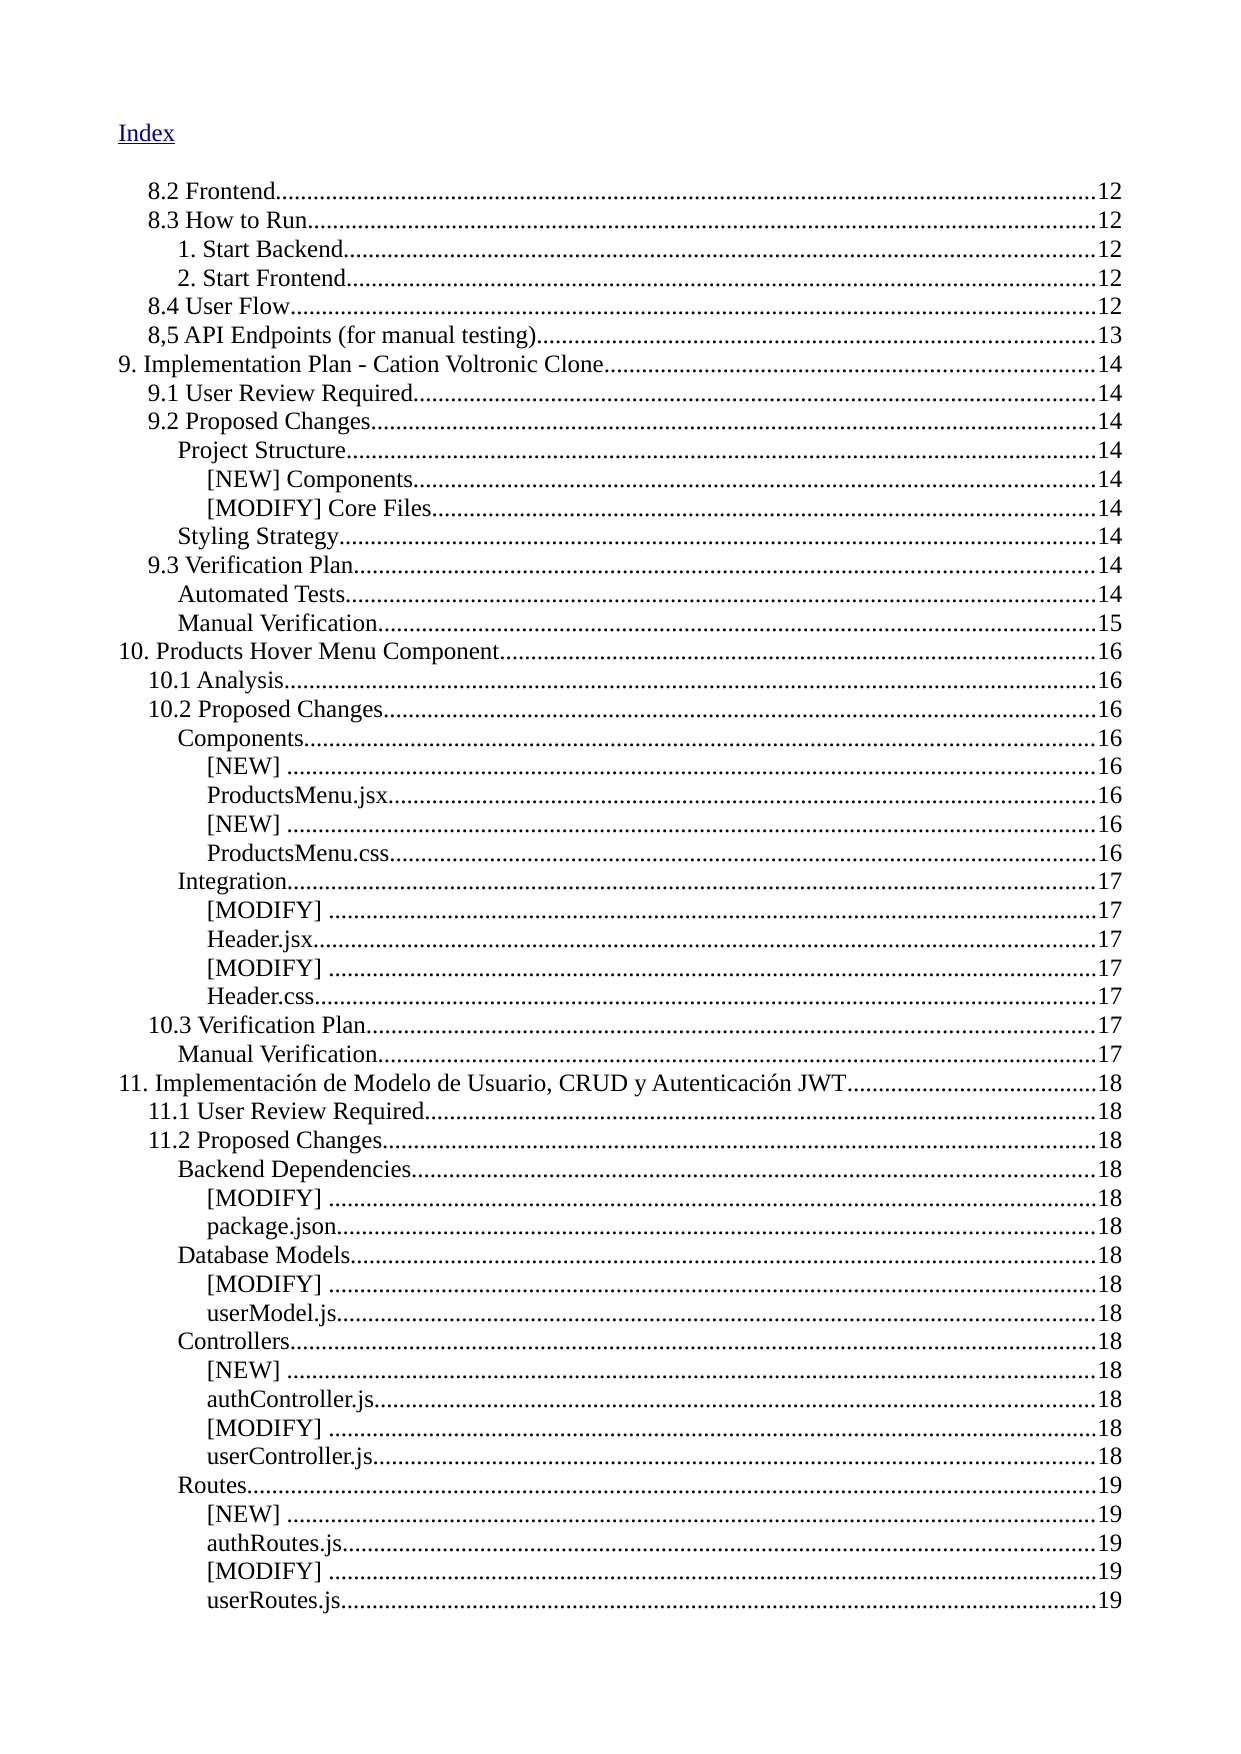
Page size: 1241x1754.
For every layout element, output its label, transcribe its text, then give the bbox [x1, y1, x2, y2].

text package.json 18 [207, 1211, 1122, 1240]
text Manual Verification 17 [177, 1039, 1122, 1068]
text 8.4 User Flow 12 [148, 291, 1122, 320]
text [NEW] 16 [207, 809, 1122, 838]
text authRoutes.js 19 [207, 1528, 1122, 1556]
text 11.2 Proposed Changes 18 [148, 1125, 1122, 1154]
text 9.3 Verification Plan 14 [148, 550, 1122, 579]
text [NEW] 16 [207, 751, 1122, 780]
text 8,5 API Endpoints (for manual testing) 13 [148, 320, 1122, 349]
text 2. Start Frontend 12 [177, 263, 1122, 291]
text [NEW] Components 14 [207, 464, 1122, 493]
text Components 16 [177, 723, 1122, 751]
text Database Models 18 [177, 1240, 1122, 1269]
text [MODIFY] 18 [207, 1269, 1122, 1298]
text 8.3 How to Run 12 [148, 205, 1122, 234]
text 10. Products Hover Menu Component 16 [118, 636, 1122, 665]
text userController.js 18 [207, 1441, 1122, 1470]
text 8.2 Frontend 12 [148, 176, 1122, 205]
text [MODIFY] 18 [207, 1183, 1122, 1211]
text 10.3 Verification Plan 17 [148, 1010, 1122, 1039]
text [MODIFY] 17 [207, 895, 1122, 924]
text authController.js 18 [207, 1384, 1122, 1413]
text ProductsMenu.jsx 16 [207, 780, 1122, 809]
text 9.1 User Review Required 14 [148, 378, 1122, 406]
text Integration 17 [177, 866, 1122, 895]
text Project Structure 14 [177, 435, 1122, 464]
text [MODIFY] 17 [207, 953, 1122, 981]
text [NEW] 18 [207, 1355, 1122, 1384]
text userModel.js 18 [207, 1298, 1122, 1326]
text Styling Strategy 14 [177, 521, 1122, 550]
text 11.1 User Review Required 18 [148, 1096, 1122, 1125]
text [NEW] 19 [207, 1499, 1122, 1528]
text 10.1 Analysis 16 [148, 665, 1122, 694]
text [MODIFY] 19 [207, 1556, 1122, 1585]
text Header.jsx 17 [207, 924, 1122, 953]
text 1. Start Backend 12 [177, 234, 1122, 263]
text Manual Verification 15 [177, 608, 1122, 636]
text Routes 19 [177, 1470, 1122, 1499]
text Backend Dependencies 18 [177, 1154, 1122, 1183]
text ProductsMenu.css 16 [207, 838, 1122, 866]
text 9.2 Proposed Changes 14 [148, 406, 1122, 435]
text Automated Tests 14 [177, 579, 1122, 608]
text userRoutes.js 19 [207, 1585, 1122, 1614]
text 9. Implementation Plan - Cation Voltronic Clone 14 [118, 349, 1122, 378]
text Header.css 17 [207, 981, 1122, 1010]
text [MODIFY] Core Files 14 [207, 493, 1122, 521]
text 11. Implementación de Modelo de Usuario, CRUD y Autenticación JWT 18 [118, 1068, 1122, 1096]
text 10.2 Proposed Changes 16 [148, 694, 1122, 723]
text Controllers 18 [177, 1326, 1122, 1355]
text [MODIFY] 18 [207, 1413, 1122, 1441]
